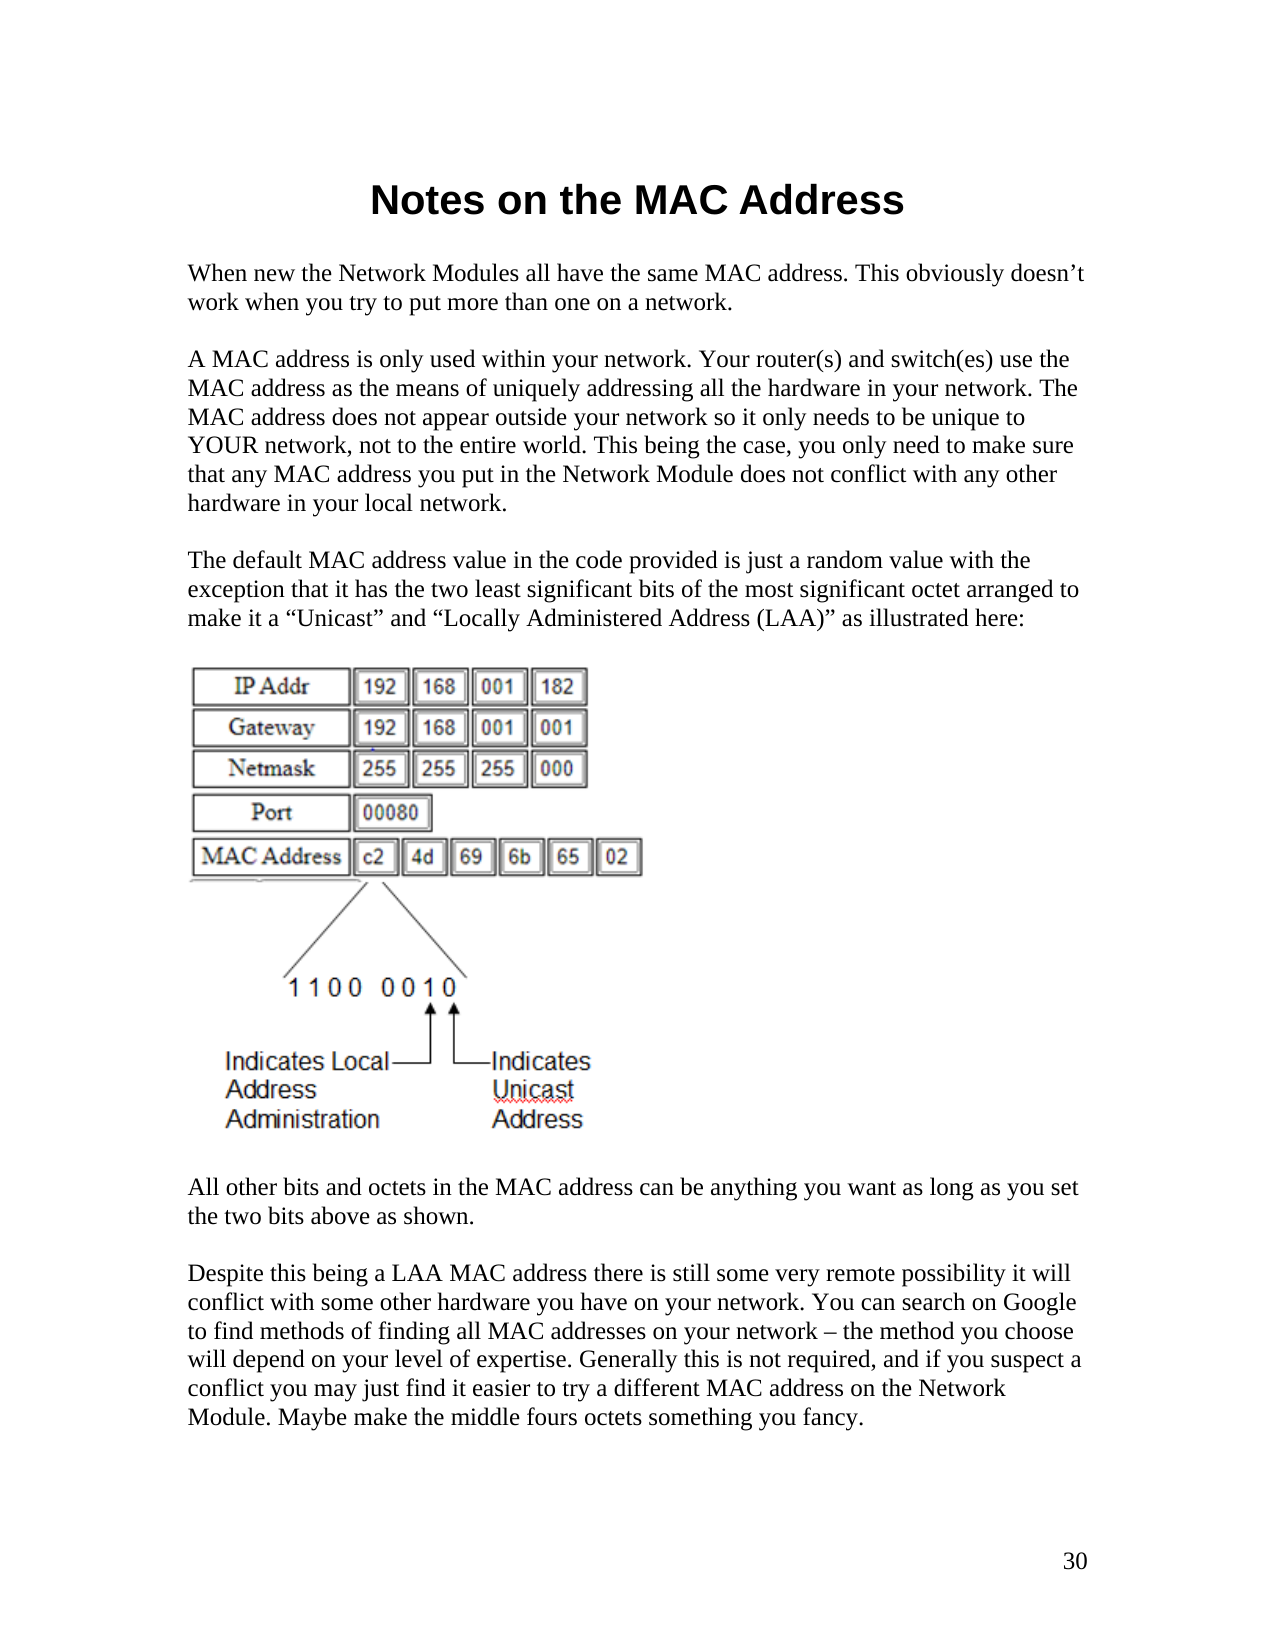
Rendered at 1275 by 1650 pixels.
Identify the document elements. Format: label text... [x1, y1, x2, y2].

subtitle Notes on the MAC Address [187, 175, 1087, 223]
text All other bits and octets in the MAC address can be anything you want as long as you set the two bits above as shown. [187, 1172, 1087, 1229]
picture [187, 660, 654, 1144]
text A MAC address is only used within your network. Your router(s) and switch(es) use the MAC address as the means of uniquely addressing all the hardware in your network. The MAC address does not appear outside your network so it only needs to be unique to YOUR network, not to the entire world. This being the case, you only need to make sure that any MAC address you put in the Network Module does not conflict with any other hardware in your local network. [187, 344, 1087, 517]
text When new the Network Modules all have the same MAC address. This obviously doesn’t work when you try to put more than one on a network. [187, 258, 1087, 315]
text Despite this being a LAA MAC address there is still some very remote possibility it will conflict with some other hardware you have on your network. You can search on Google to find methods of finding all MAC addresses on your network – the method you choose will depend on your level of expertise. Generally this is not required, and if you suspect a conflict you may just find it easier to try a different MAC address on the Network Module. Maybe make the middle fours octets something you fancy. [187, 1258, 1087, 1431]
text The default MAC address value in the code provided is just a random value with the exception that it has the two least significant bits of the most significant octet arranged to make it a “Unicast” and “Locally Administered Address (LAA)” as illustrated here: [187, 545, 1087, 632]
